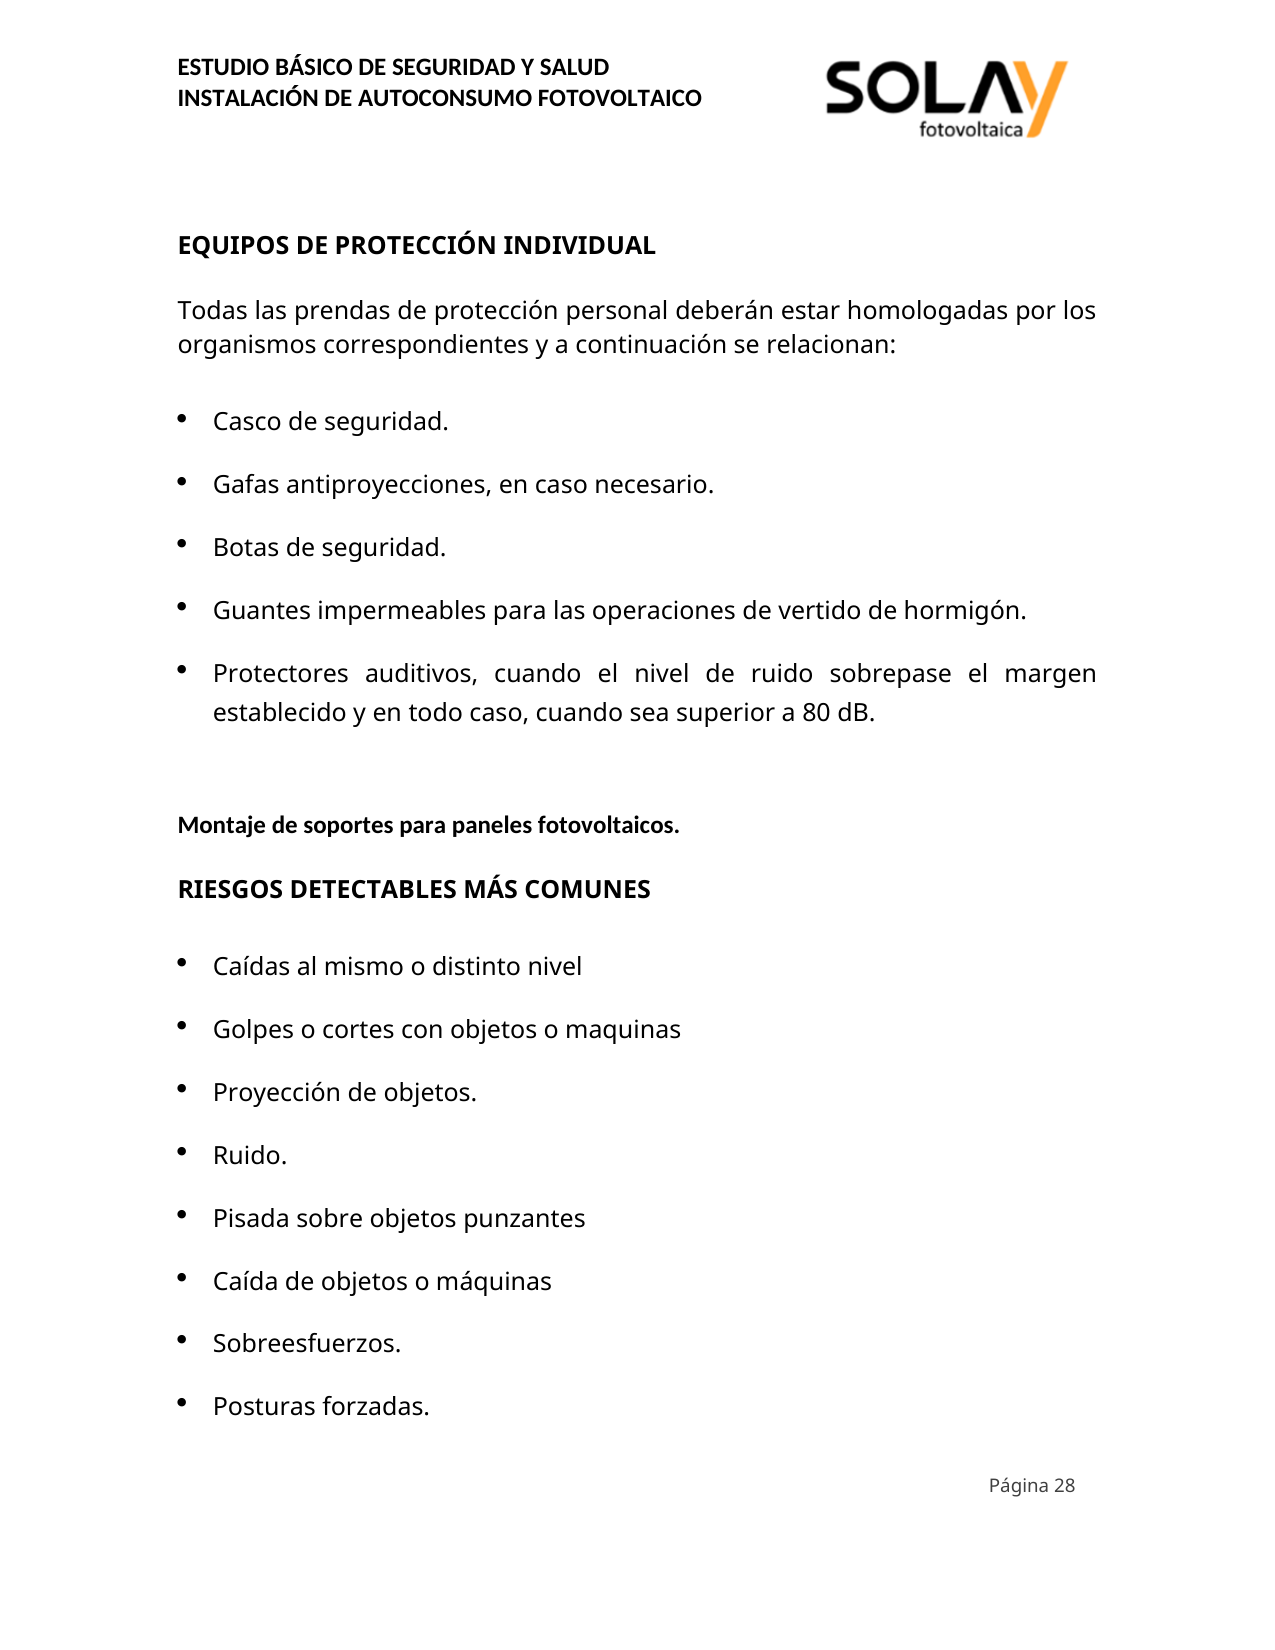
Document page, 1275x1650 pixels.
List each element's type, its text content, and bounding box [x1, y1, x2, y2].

list Golpes o cortes con objetos o maquinas [177, 1011, 1098, 1046]
list Sobreesfuerzos. [177, 1326, 1098, 1360]
list Botas de seguridad. [177, 530, 1098, 564]
list Protectores auditivos, cuando el nivel de ruido sobrepase el margen establecido y en todo caso, cuando sea superior a 80 dB. [177, 656, 1098, 729]
list Ruido. [177, 1137, 1098, 1171]
list Posturas forzadas. [177, 1389, 1098, 1423]
text RIESGOS DETECTABLES MÁS COMUNES [177, 871, 1098, 905]
list Caídas al mismo o distinto nivel [177, 948, 1098, 983]
text EQUIPOS DE PROTECCIÓN INDIVIDUAL [177, 227, 1098, 262]
list Proyección de objetos. [177, 1074, 1098, 1108]
list Casco de seguridad. [177, 404, 1098, 438]
list Guantes impermeables para las operaciones de vertido de hormigón. [177, 593, 1098, 627]
list Gafas antiproyecciones, en caso necesario. [177, 467, 1098, 501]
subtitle Montaje de soportes para paneles fotovoltaicos. [177, 809, 1098, 840]
list Caída de objetos o máquinas [177, 1263, 1098, 1297]
list Pisada sobre objetos punzantes [177, 1200, 1098, 1234]
text Todas las prendas de protección personal deberán estar homologadas por los organismos correspondientes y a continuación se relacionan: [177, 293, 1098, 361]
